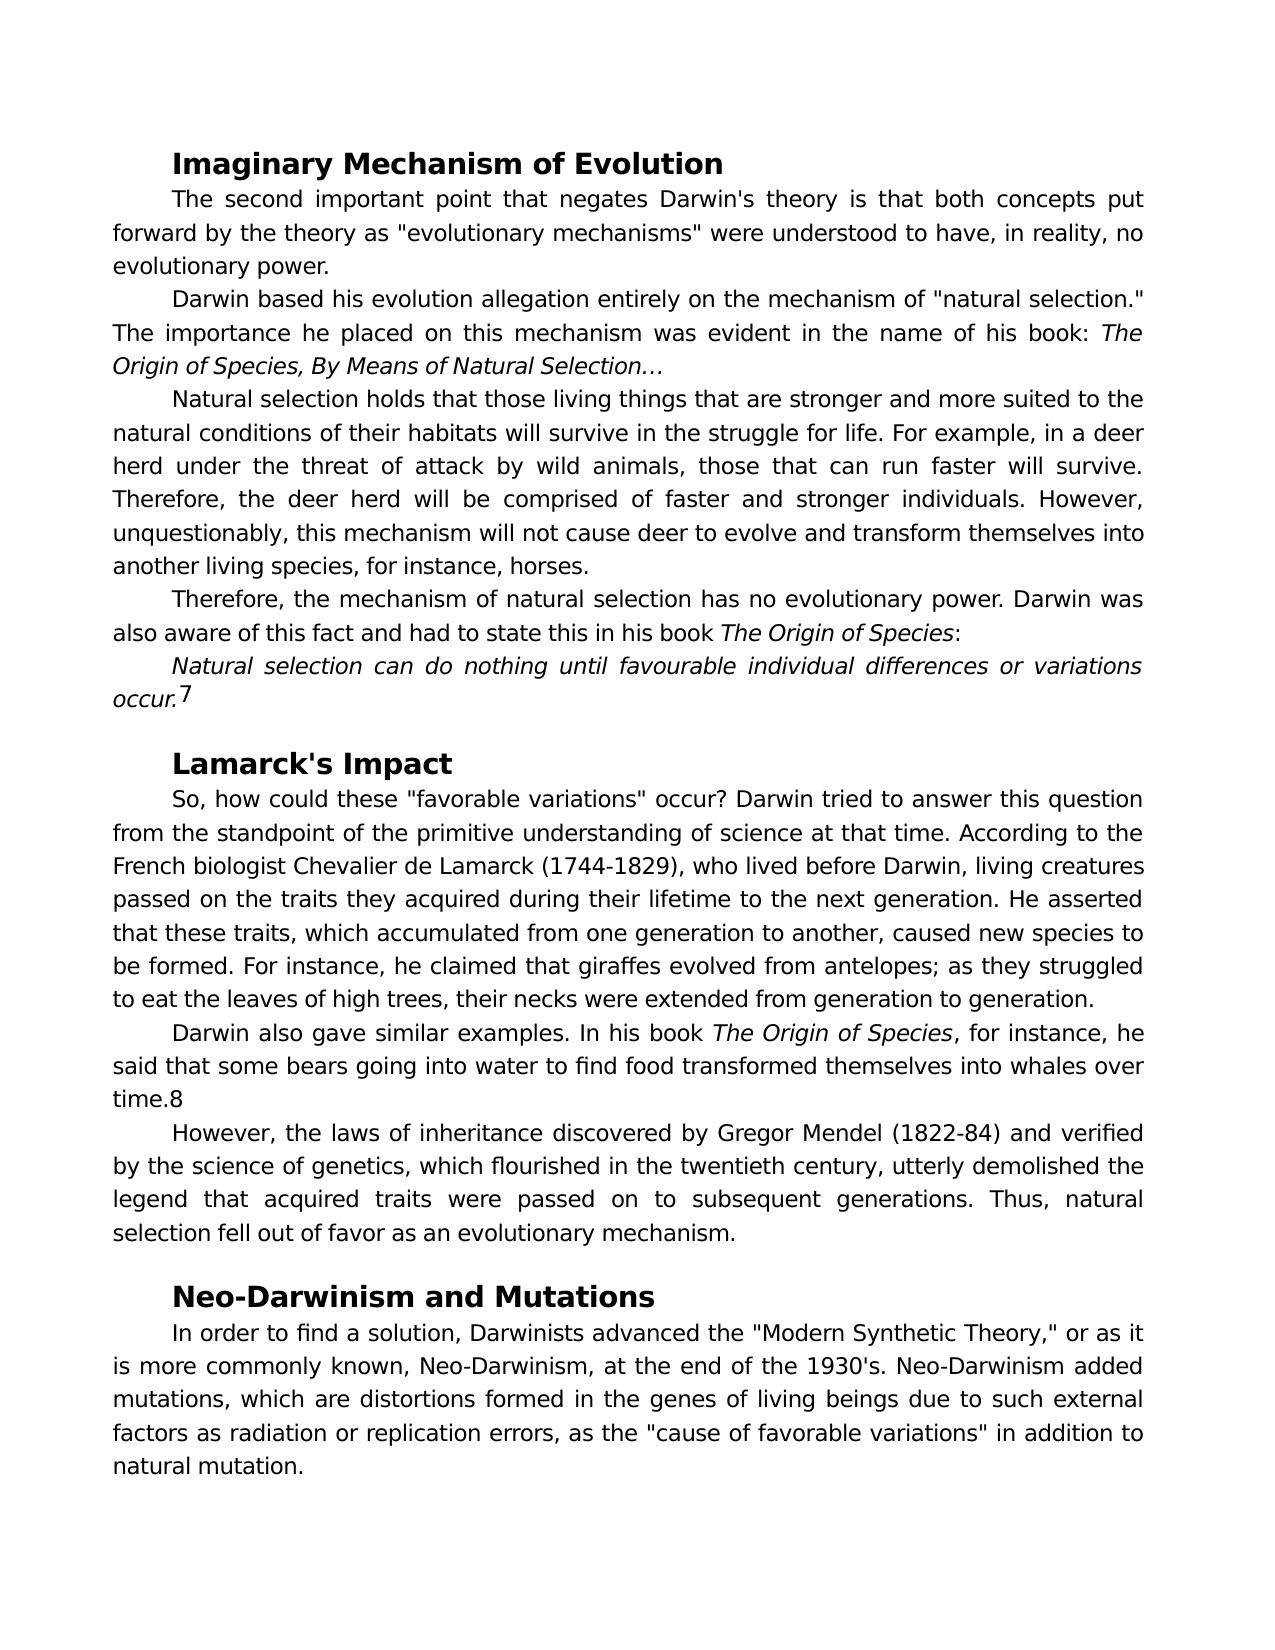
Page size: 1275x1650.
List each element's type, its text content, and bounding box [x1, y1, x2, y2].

text So, how could these "favorable variations" occur? Darwin tried to answer this question from the standpoint of the primitive understanding of science at that time. According to the French biologist Chevalier de Lamarck (1744-1829), who lived before Darwin, living creatures passed on the traits they acquired during their lifetime to the next generation. He asserted that these traits, which accumulated from one generation to another, caused new species to be formed. For instance, he claimed that giraffes evolved from antelopes; as they struggled to eat the leaves of high trees, their necks were extended from generation to generation. [112, 781, 1145, 1014]
text Neo-Darwinism and Mutations [112, 1281, 1145, 1314]
text Natural selection can do nothing until favourable individual differences or variations occur.7 [112, 648, 1145, 714]
text Imaginary Mechanism of Evolution [112, 148, 1145, 181]
text Natural selection holds that those living things that are stronger and more suited to the natural conditions of their habitats will survive in the struggle for life. For example, in a deer herd under the threat of attack by wild animals, those that can run faster will survive. Therefore, the deer herd will be comprised of faster and stronger individuals. However, unquestionably, this mechanism will not cause deer to evolve and transform themselves into another living species, for instance, horses. [112, 381, 1145, 581]
text Therefore, the mechanism of natural selection has no evolutionary power. Darwin was also aware of this fact and had to state this in his book The Origin of Species: [112, 581, 1145, 648]
text Lamarck's Impact [112, 748, 1145, 781]
text In order to find a solution, Darwinists advanced the "Modern Synthetic Theory," or as it is more commonly known, Neo-Darwinism, at the end of the 1930's. Neo-Darwinism added mutations, which are distortions formed in the genes of living beings due to such external factors as radiation or replication errors, as the "cause of favorable variations" in addition to natural mutation. [112, 1314, 1145, 1481]
text The second important point that negates Darwin's theory is that both concepts put forward by the theory as "evolutionary mechanisms" were understood to have, in reality, no evolutionary power. [112, 181, 1145, 281]
text Darwin also gave similar examples. In his book The Origin of Species, for instance, he said that some bears going into water to find food transformed themselves into whales over time.8 [112, 1014, 1145, 1114]
text However, the laws of inheritance discovered by Gregor Mendel (1822-84) and verified by the science of genetics, which flourished in the twentieth century, utterly demolished the legend that acquired traits were passed on to subsequent generations. Thus, natural selection fell out of favor as an evolutionary mechanism. [112, 1114, 1145, 1248]
text Darwin based his evolution allegation entirely on the mechanism of "natural selection." The importance he placed on this mechanism was evident in the name of his book: The Origin of Species, By Means of Natural Selection… [112, 281, 1145, 381]
